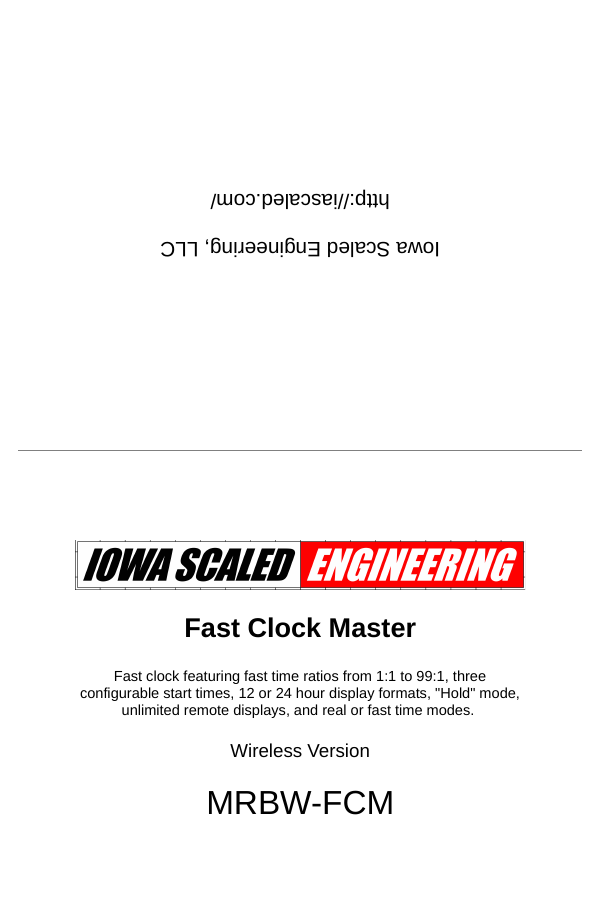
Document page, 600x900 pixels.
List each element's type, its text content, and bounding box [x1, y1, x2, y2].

text Wireless Version [37, 739, 562, 761]
picture [75, 540, 525, 590]
text Fast Clock Master [37, 612, 562, 644]
text MRBW-FCM [37, 783, 562, 821]
text Fast clock featuring fast time ratios from 1:1 to 99:1, three configurable start times, 12 or 24 hour display formats, "Hold" mode, unlimited remote displays, and real or fast time modes. [75, 668, 525, 718]
